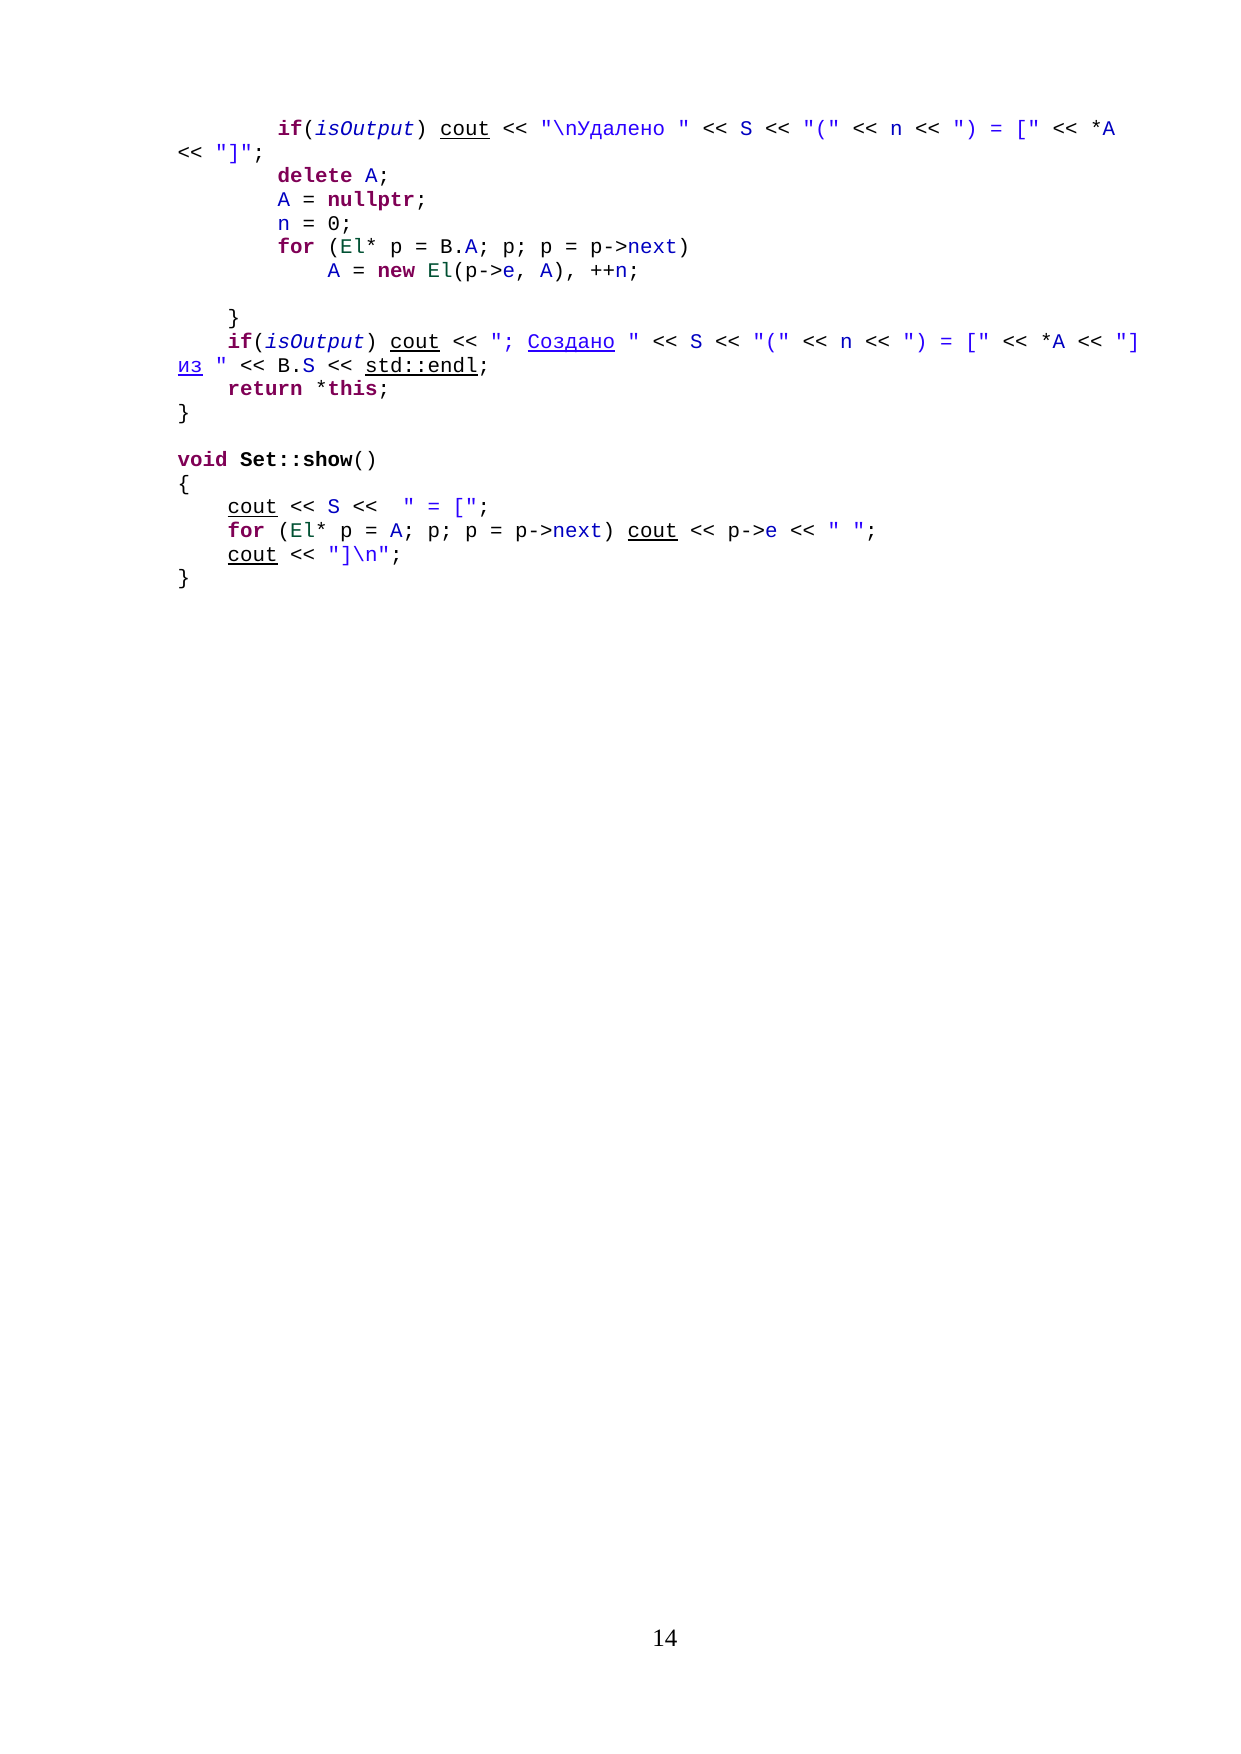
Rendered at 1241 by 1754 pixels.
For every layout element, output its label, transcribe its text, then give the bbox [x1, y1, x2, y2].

text A = new El(p->e, A), ++n; [177, 260, 1152, 284]
text n = 0; [177, 213, 1152, 236]
text if(isOutput) cout << "\nУдалено " << S << "(" << n << ") = [" << *A << "]"; [177, 118, 1152, 165]
text A = nullptr; [177, 189, 1152, 213]
text } [177, 402, 1152, 426]
text for (El* p = B.A; p; p = p->next) [177, 236, 1152, 260]
text { [177, 473, 1152, 496]
text void Set::show() [177, 449, 1152, 473]
text for (El* p = A; p; p = p->next) cout << p->e << " "; [177, 520, 1152, 544]
text } [177, 307, 1152, 331]
text cout << S << " = ["; [177, 496, 1152, 520]
text } [177, 567, 1152, 591]
text return *this; [177, 378, 1152, 402]
text delete A; [177, 165, 1152, 189]
text if(isOutput) cout << "; Создано " << S << "(" << n << ") = [" << *A << "] из " << B.S << std::endl; [177, 331, 1152, 378]
text cout << "]\n"; [177, 544, 1152, 567]
